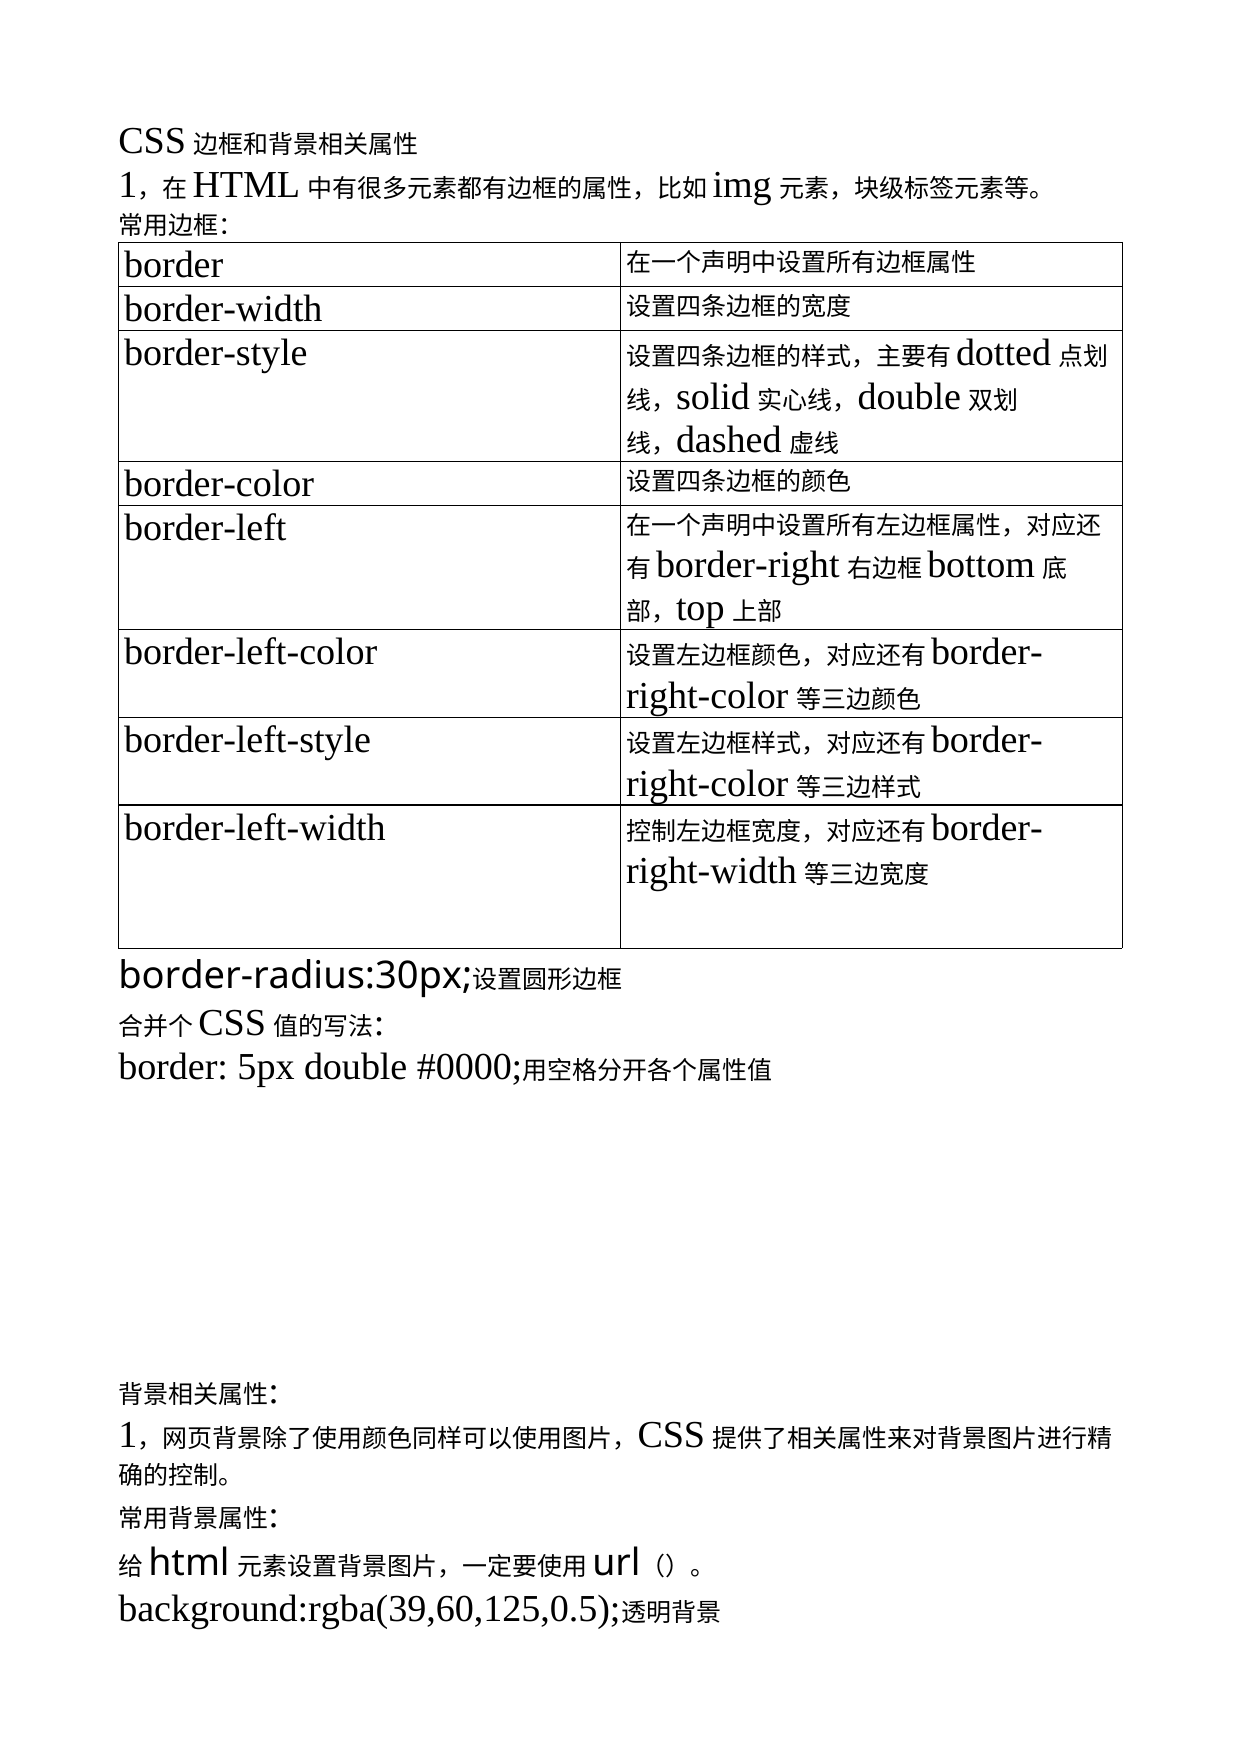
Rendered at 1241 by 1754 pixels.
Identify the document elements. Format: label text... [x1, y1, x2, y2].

text 常用背景属性: [118, 1492, 1122, 1535]
table_cell border-width [119, 287, 620, 330]
text CSS边框和背景相关属性 [118, 118, 1122, 162]
text 1，在HTML中有很多元素都有边框的属性，比如img元素，块级标签元素等。 [118, 162, 1122, 206]
text border: 5px double #0000;用空格分开各个属性值 [118, 1044, 1122, 1088]
text 合并个CSS值的写法: [118, 1000, 1122, 1044]
table_cell 在一个声明中设置所有左边框属性，对应还有border-right右边框bottom底部，top上部 [621, 506, 1122, 629]
table_cell border-left [119, 506, 620, 629]
table_cell 设置左边框样式，对应还有border-right-color等三边样式 [621, 718, 1122, 804]
table_cell border-style [119, 331, 620, 461]
table_cell 设置四条边框的颜色 [621, 462, 1122, 505]
table_cell border-left-color [119, 630, 620, 717]
text 给html元素设置背景图片，一定要使用url（）。 [118, 1535, 1122, 1586]
table_cell 设置四条边框的样式，主要有dotted点划线，solid实心线，double双划线，dashed虚线 [621, 331, 1122, 461]
table_cell border-left-style [119, 718, 620, 804]
table_header border [119, 243, 620, 286]
table_cell border-left-width [119, 806, 620, 948]
table_cell border-color [119, 462, 620, 505]
table_header 在一个声明中设置所有边框属性 [621, 243, 1122, 286]
text 背景相关属性: [118, 1368, 1122, 1412]
table_cell 控制左边框宽度，对应还有border-right-width等三边宽度 [621, 806, 1122, 948]
table_cell 设置左边框颜色，对应还有border-right-color等三边颜色 [621, 630, 1122, 717]
text background:rgba(39,60,125,0.5);透明背景 [118, 1586, 1122, 1630]
text border-radius:30px;设置圆形边框 [118, 949, 1122, 1000]
table_cell 设置四条边框的宽度 [621, 287, 1122, 330]
text 1，网页背景除了使用颜色同样可以使用图片，CSS提供了相关属性来对背景图片进行精确的控制。 [118, 1412, 1122, 1492]
text 常用边框： [118, 206, 1122, 242]
